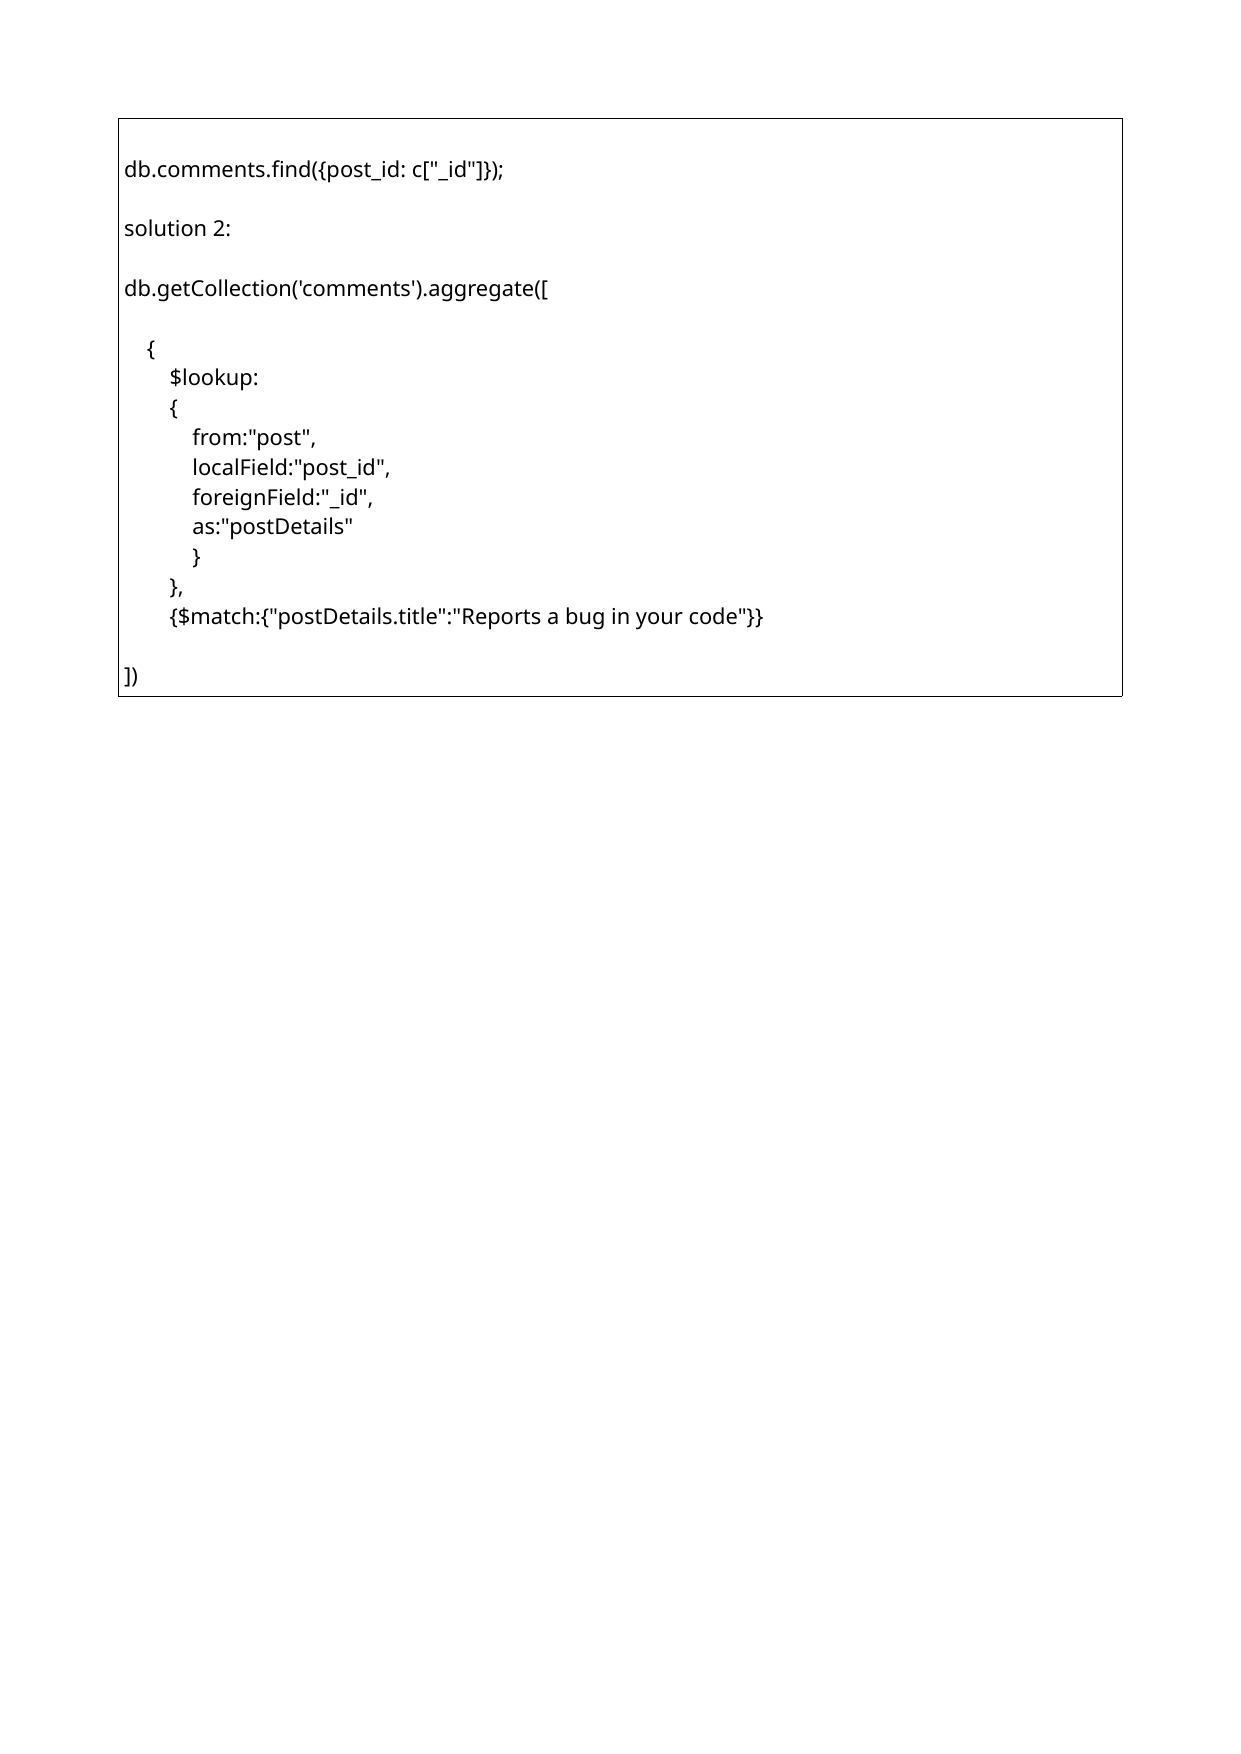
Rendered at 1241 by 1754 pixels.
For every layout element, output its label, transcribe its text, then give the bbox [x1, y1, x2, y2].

table_header db.comments.find({post_id: c["_id"]}); solution 2: db.getCollection('comments').aggregate([ { $lookup: { from:"post", localField:"post_id", foreignField:"_id", as:"postDetails" } }, {$match:{"postDetails.title":"Reports a bug in your code"}} ]) [119, 119, 1122, 696]
